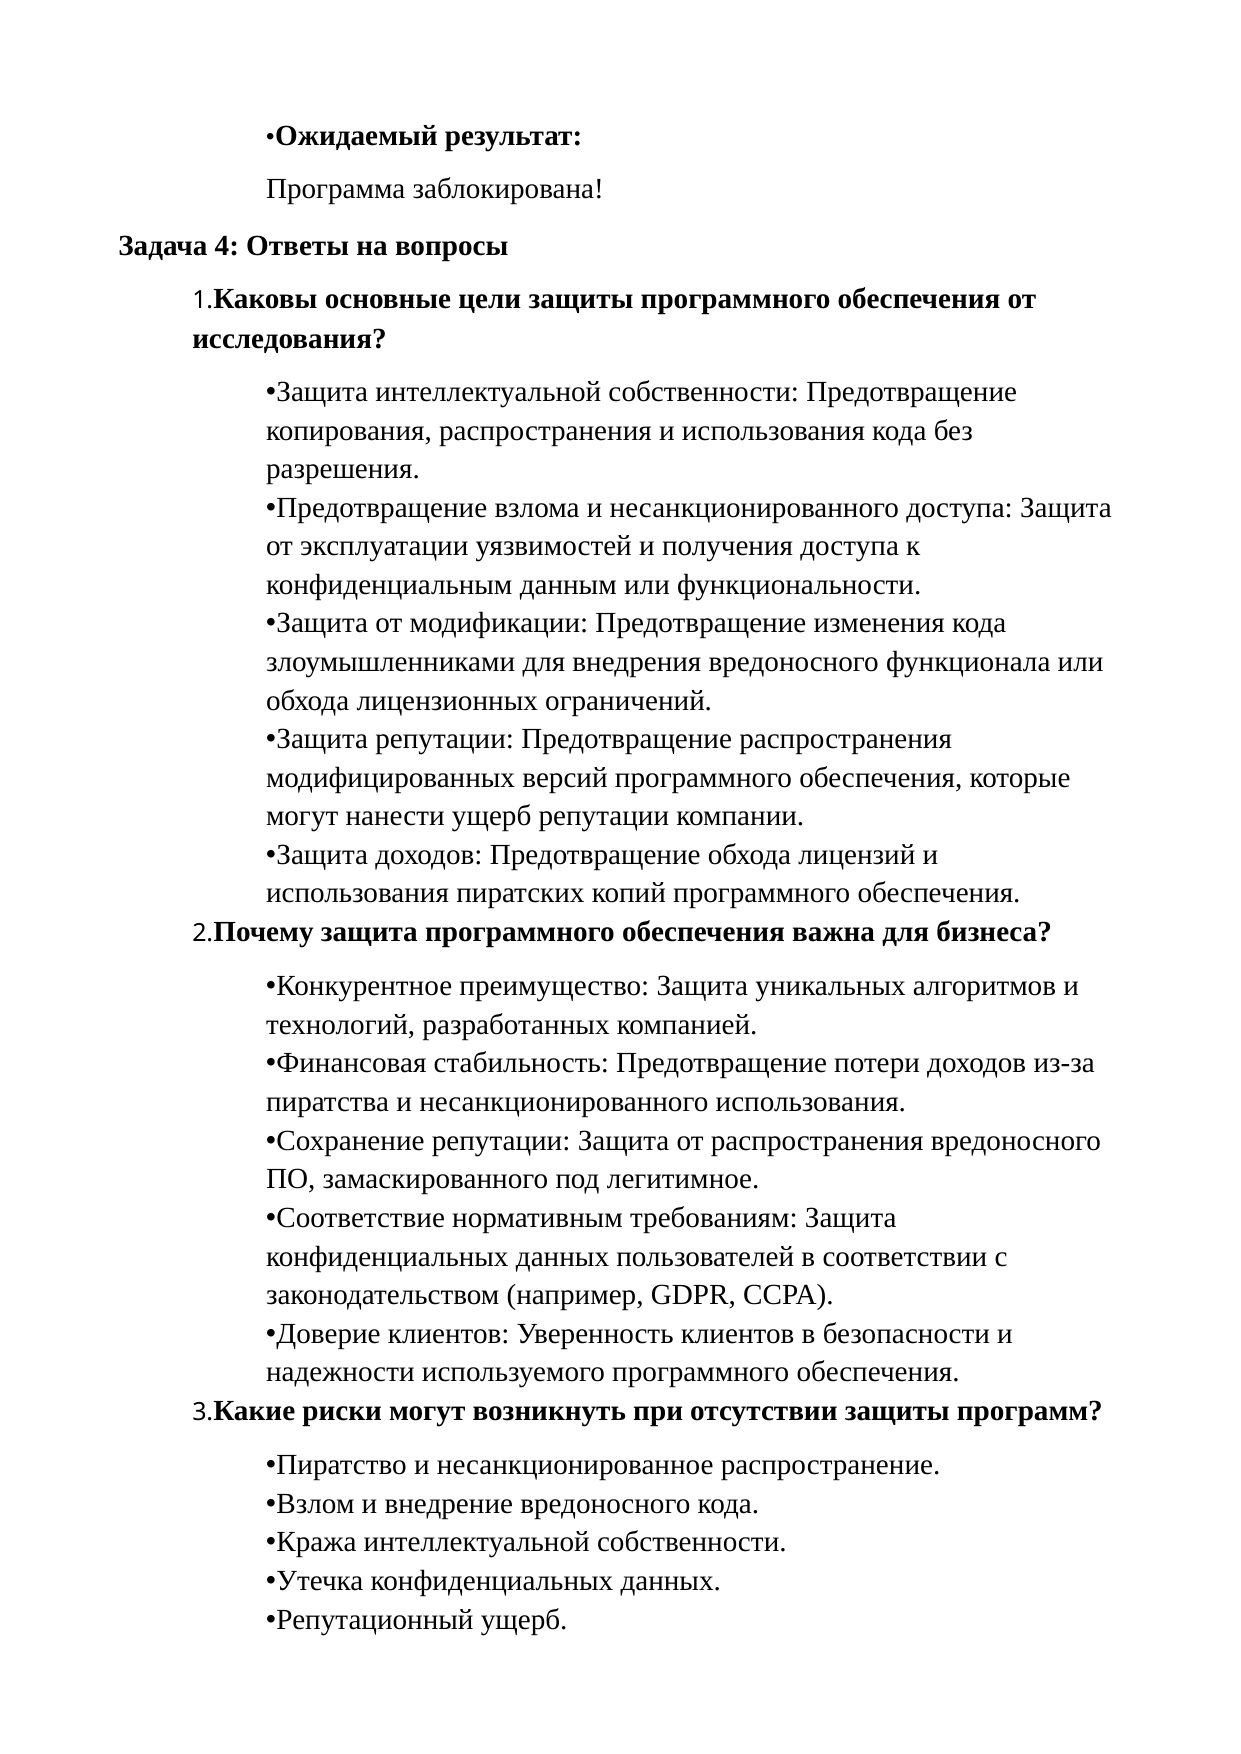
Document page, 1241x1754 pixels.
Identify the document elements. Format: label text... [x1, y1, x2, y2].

list Какие риски могут возникнуть при отсутствии защиты программ? [118, 1393, 1122, 1427]
list Взлом и внедрение вредоносного кода. [118, 1486, 1122, 1519]
list Защита интеллектуальной собственности: Предотвращение копирования, распространения и использования кода без разрешения. [118, 374, 1122, 485]
list Каковы основные цели защиты программного обеспечения от исследования? [118, 281, 1122, 354]
list Защита доходов: Предотвращение обхода лицензий и использования пиратских копий программного обеспечения. [118, 837, 1122, 909]
list Защита от модификации: Предотвращение изменения кода злоумышленниками для внедрения вредоносного функционала или обхода лицензионных ограничений. [118, 606, 1122, 716]
list Ожидаемый результат: [118, 118, 1122, 152]
list Конкурентное преимущество: Защита уникальных алгоритмов и технологий, разработанных компанией. [118, 968, 1122, 1041]
list Доверие клиентов: Уверенность клиентов в безопасности и надежности используемого программного обеспечения. [118, 1316, 1122, 1388]
list Финансовая стабильность: Предотвращение потери доходов из-за пиратства и несанкционированного использования. [118, 1046, 1122, 1118]
text Задача 4: Ответы на вопросы [118, 228, 1122, 262]
list Кража интеллектуальной собственности. [118, 1524, 1122, 1558]
list Программа заблокирована! [118, 171, 1122, 205]
list Почему защита программного обеспечения важна для бизнеса? [118, 914, 1122, 949]
list Сохранение репутации: Защита от распространения вредоносного ПО, замаскированного под легитимное. [118, 1123, 1122, 1195]
list Предотвращение взлома и несанкционированного доступа: Защита от эксплуатации уязвимостей и получения доступа к конфиденциальным данным или функциональности. [118, 490, 1122, 601]
list Пиратство и несанкционированное распространение. [118, 1447, 1122, 1481]
list Защита репутации: Предотвращение распространения модифицированных версий программного обеспечения, которые могут нанести ущерб репутации компании. [118, 721, 1122, 832]
list Утечка конфиденциальных данных. [118, 1563, 1122, 1597]
list Соответствие нормативным требованиям: Защита конфиденциальных данных пользователей в соответствии с законодательством (например, GDPR, CCPA). [118, 1200, 1122, 1311]
list Репутационный ущерб. [118, 1602, 1122, 1635]
